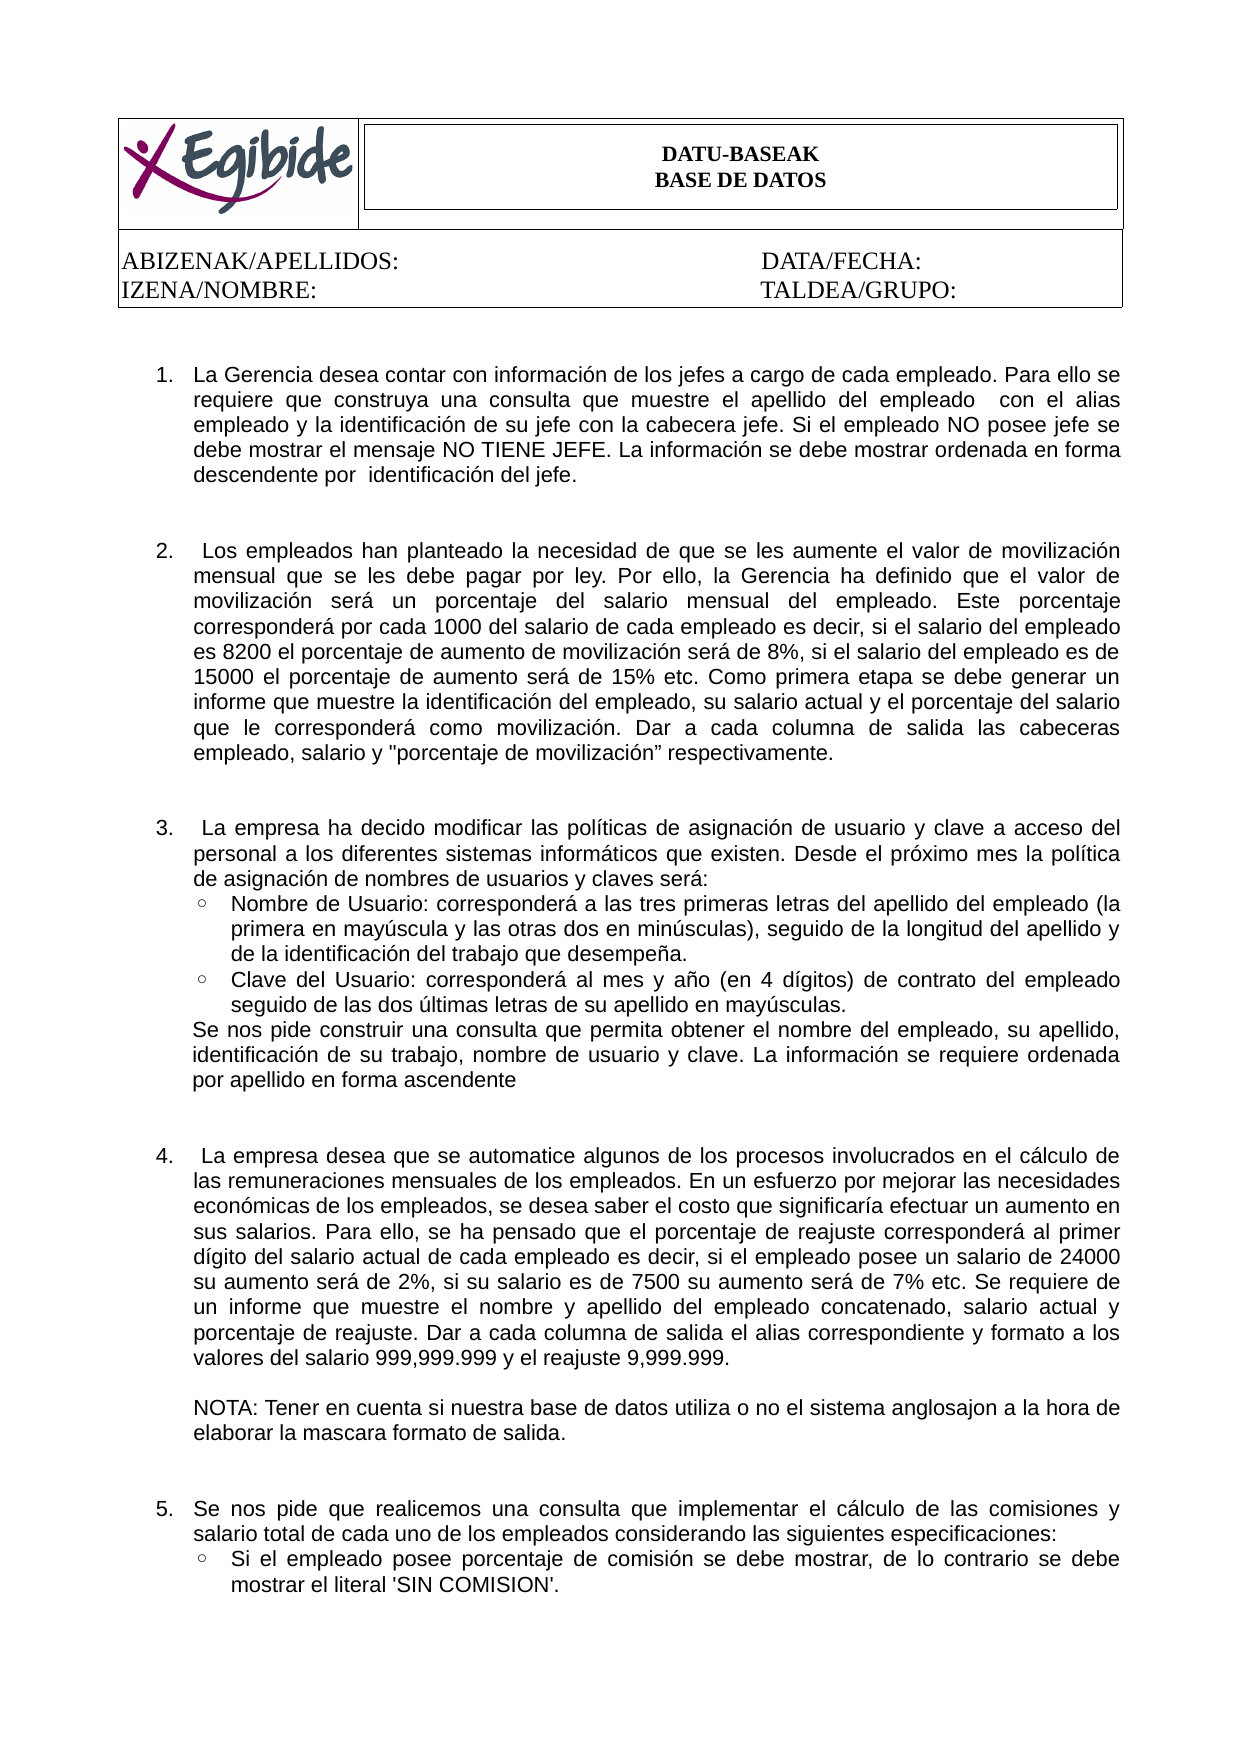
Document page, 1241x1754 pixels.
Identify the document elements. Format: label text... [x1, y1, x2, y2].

list Clave del Usuario: corresponderá al mes y año (en 4 dígitos) de contrato del empleado seguido de las dos últimas letras de su apellido en mayúsculas. [193, 967, 1122, 1017]
list La Gerencia desea contar con información de los jefes a cargo de cada empleado. Para ello se requiere que construya una consulta que muestre el apellido del empleado con el alias empleado y la identificación de su jefe con la cabecera jefe. Si el empleado NO posee jefe se debe mostrar el mensaje NO TIENE JEFE. La información se debe mostrar ordenada en forma descendente por identificación del jefe. [156, 362, 1122, 488]
list La empresa ha decido modificar las políticas de asignación de usuario y clave a acceso del personal a los diferentes sistemas informáticos que existen. Desde el próximo mes la política de asignación de nombres de usuarios y claves será: [156, 815, 1122, 891]
list Nombre de Usuario: corresponderá a las tres primeras letras del apellido del empleado (la primera en mayúscula y las otras dos en minúsculas), seguido de la longitud del apellido y de la identificación del trabajo que desempeña. [193, 891, 1122, 967]
list NOTA: Tener en cuenta si nuestra base de datos utiliza o no el sistema anglosajon a la hora de elaborar la mascara formato de salida. [156, 1395, 1122, 1446]
list Se nos pide que realicemos una consulta que implementar el cálculo de las comisiones y salario total de cada uno de los empleados considerando las siguientes especificaciones: [156, 1496, 1122, 1546]
picture [123, 123, 353, 214]
text Se nos pide construir una consulta que permita obtener el nombre del empleado, su apellido, identificación de su trabajo, nombre de usuario y clave. La información se requiere ordenada por apellido en forma ascendente [192, 1017, 1122, 1093]
list Los empleados han planteado la necesidad de que se les aumente el valor de movilización mensual que se les debe pagar por ley. Por ello, la Gerencia ha definido que el valor de movilización será un porcentaje del salario mensual del empleado. Este porcentaje corresponderá por cada 1000 del salario de cada empleado es decir, si el salario del empleado es 8200 el porcentaje de aumento de movilización será de 8%, si el salario del empleado es de 15000 el porcentaje de aumento será de 15% etc. Como primera etapa se debe generar un informe que muestre la identificación del empleado, su salario actual y el porcentaje del salario que le corresponderá como movilización. Dar a cada columna de salida las cabeceras empleado, salario y "porcentaje de movilización” respectivamente. [156, 538, 1122, 765]
list Si el empleado posee porcentaje de comisión se debe mostrar, de lo contrario se debe mostrar el literal 'SIN COMISION'. [193, 1546, 1122, 1597]
list La empresa desea que se automatice algunos de los procesos involucrados en el cálculo de las remuneraciones mensuales de los empleados. En un esfuerzo por mejorar las necesidades económicas de los empleados, se desea saber el costo que significaría efectuar un aumento en sus salarios. Para ello, se ha pensado que el porcentaje de reajuste corresponderá al primer dígito del salario actual de cada empleado es decir, si el empleado posee un salario de 24000 su aumento será de 2%, si su salario es de 7500 su aumento será de 7% etc. Se requiere de un informe que muestre el nombre y apellido del empleado concatenado, salario actual y porcentaje de reajuste. Dar a cada columna de salida el alias correspondiente y formato a los valores del salario 999,999.999 y el reajuste 9,999.999. [156, 1143, 1122, 1370]
